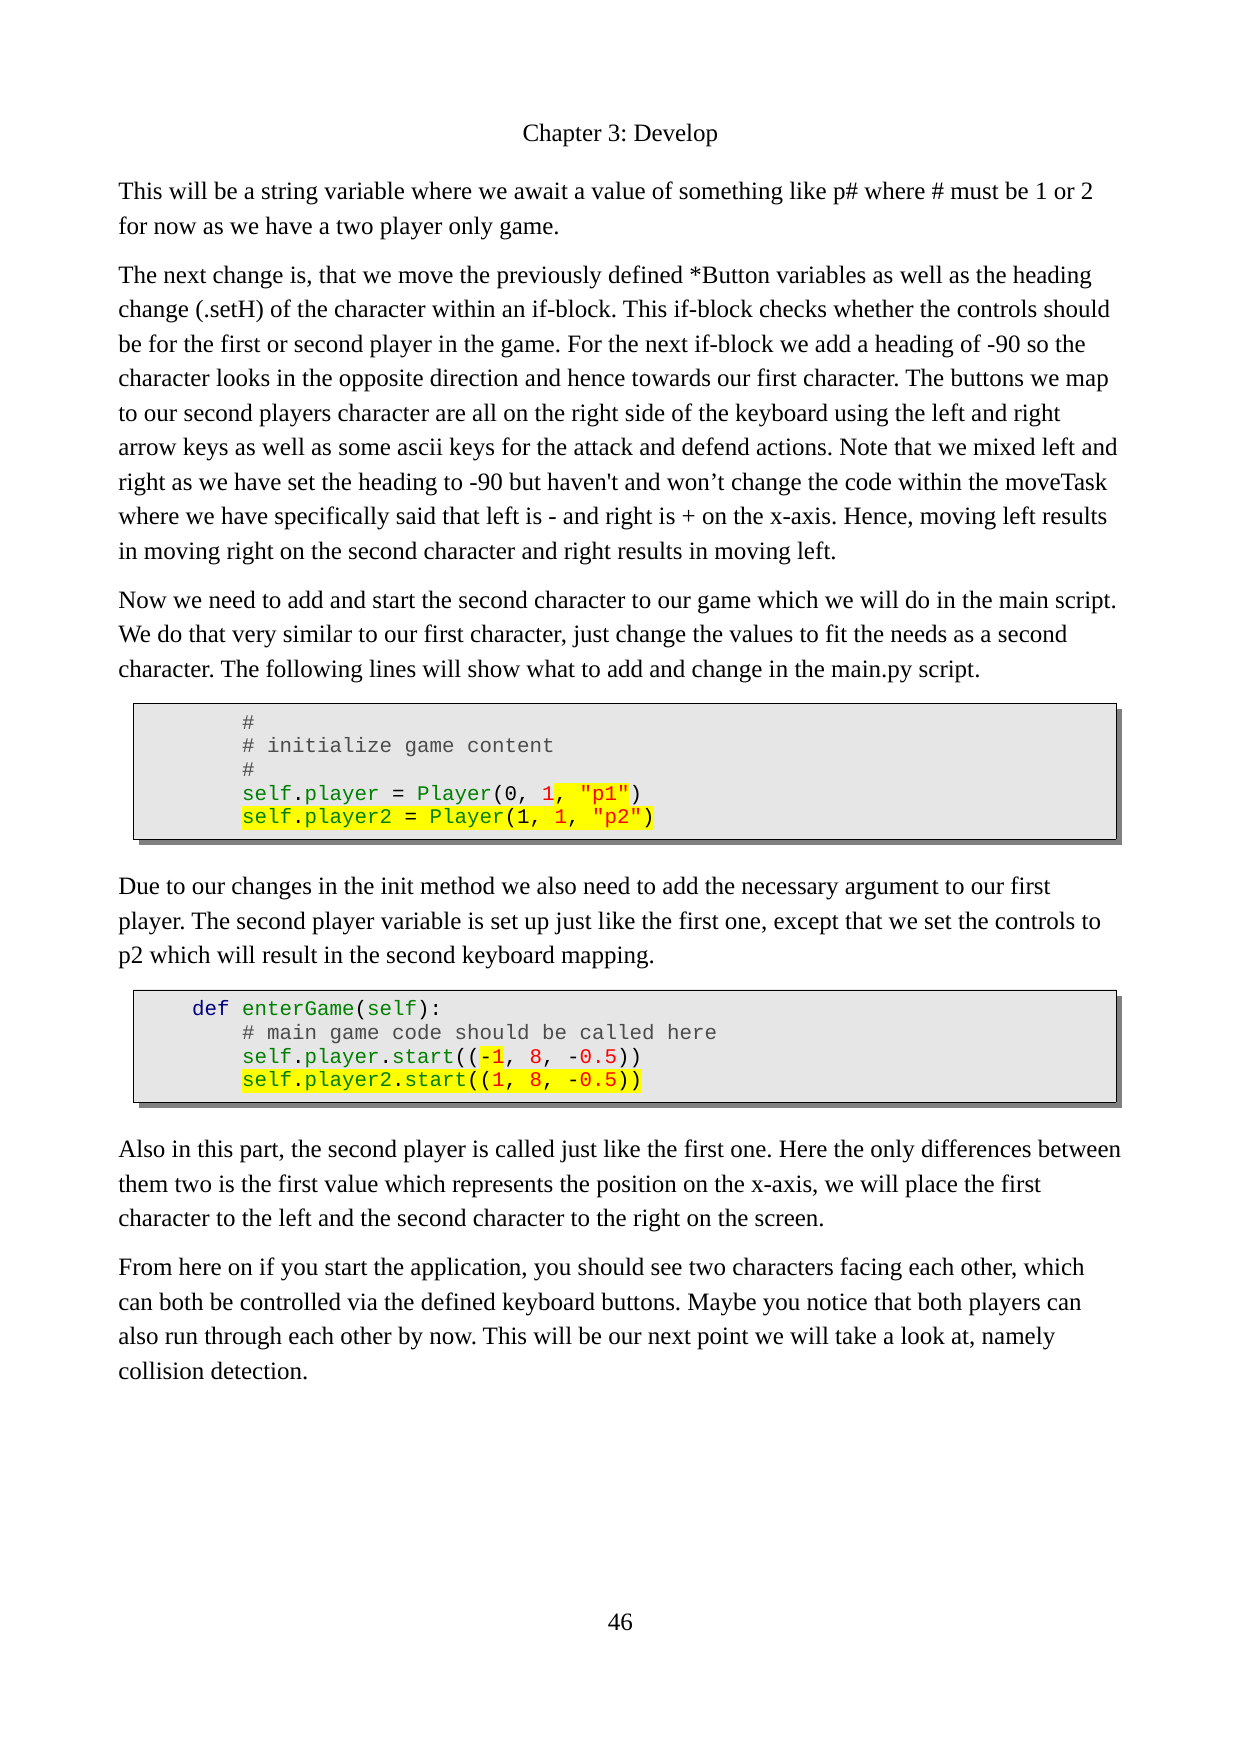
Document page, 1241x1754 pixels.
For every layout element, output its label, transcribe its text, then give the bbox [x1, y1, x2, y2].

text # initialize game content [134, 726, 1116, 750]
text self.player = Player(0, 1, "p1") [134, 774, 1116, 797]
text From here on if you start the application, you should see two characters facing each other, which can both be controlled via the defined keyboard buttons. Maybe you notice that both players can also run through each other by now. This will be our next point we will take a look at, namely collision detection. [118, 1252, 1122, 1385]
text self.player2.start((1, 8, -0.5)) [134, 1060, 1116, 1102]
text self.player.start((-1, 8, -0.5)) [134, 1037, 1116, 1060]
text This will be a string variable where we await a value of something like p# where # must be 1 or 2 for now as we have a two player only game. [118, 176, 1122, 239]
text Now we need to add and start the second character to our game which we will do in the main script. We do that very similar to our first character, just change the values to fit the needs as a second character. The following lines will show what to add and change in the main.py script. [118, 585, 1122, 682]
text def enterGame(self): [134, 991, 1116, 1013]
text The next change is, that we move the previously defined *Button variables as well as the heading change (.setH) of the character within an if-block. This if-block checks whether the controls should be for the first or second player in the game. For the next if-block we add a heading of -90 so the character looks in the opposite direction and hence towards our first character. The buttons we map to our second players character are all on the right side of the keyboard using the left and right arrow keys as well as some ascii keys for the attack and defend actions. Note that we mixed left and right as we have set the heading to -90 but haven't and won’t change the code within the moveTask where we have specifically said that left is - and right is + on the x-axis. Hence, moving left results in moving right on the second character and right results in moving left. [118, 260, 1122, 564]
text # [134, 750, 1116, 774]
text # [134, 704, 1116, 726]
text self.player2 = Player(1, 1, "p2") [134, 797, 1116, 839]
text Also in this part, the second player is called just like the first one. Here the only differences between them two is the first value which represents the position on the x-axis, we will place the first character to the left and the second character to the right on the screen. [118, 1134, 1122, 1232]
text Due to our changes in the init method we also need to add the necessary argument to our first player. The second player variable is set up just like the first one, except that we set the controls to p2 which will result in the second keyboard mapping. [118, 871, 1122, 969]
text # main game code should be called here [134, 1013, 1116, 1037]
